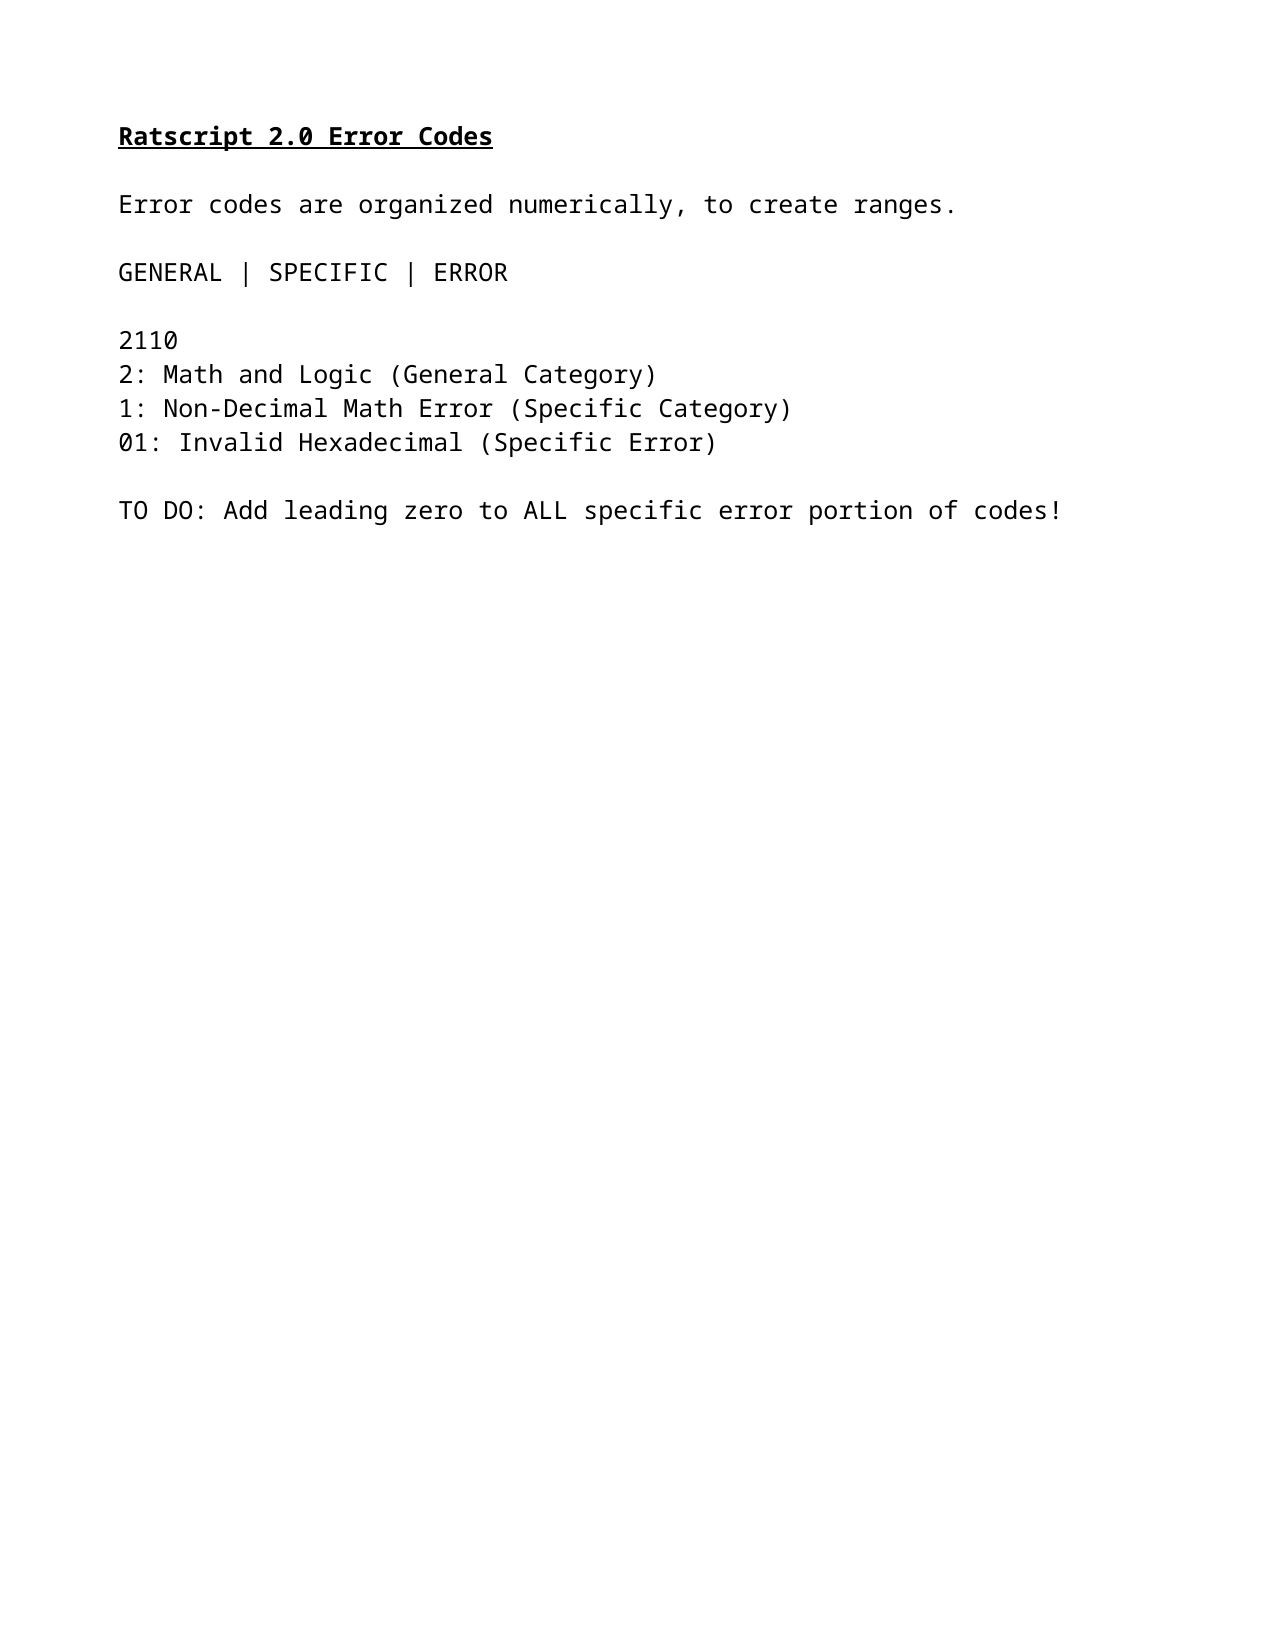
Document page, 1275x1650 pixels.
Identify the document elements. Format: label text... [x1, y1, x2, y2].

text TO DO: Add leading zero to ALL specific error portion of codes! [118, 493, 1157, 527]
text Ratscript 2.0 Error Codes [118, 118, 1157, 152]
text 1: Non-Decimal Math Error (Specific Category) [118, 391, 1157, 425]
text GENERAL | SPECIFIC | ERROR [118, 254, 1157, 288]
text Error codes are organized numerically, to create ranges. [118, 186, 1157, 220]
text 2110 [118, 322, 1157, 357]
text 01: Invalid Hexadecimal (Specific Error) [118, 425, 1157, 459]
text 2: Math and Logic (General Category) [118, 357, 1157, 391]
